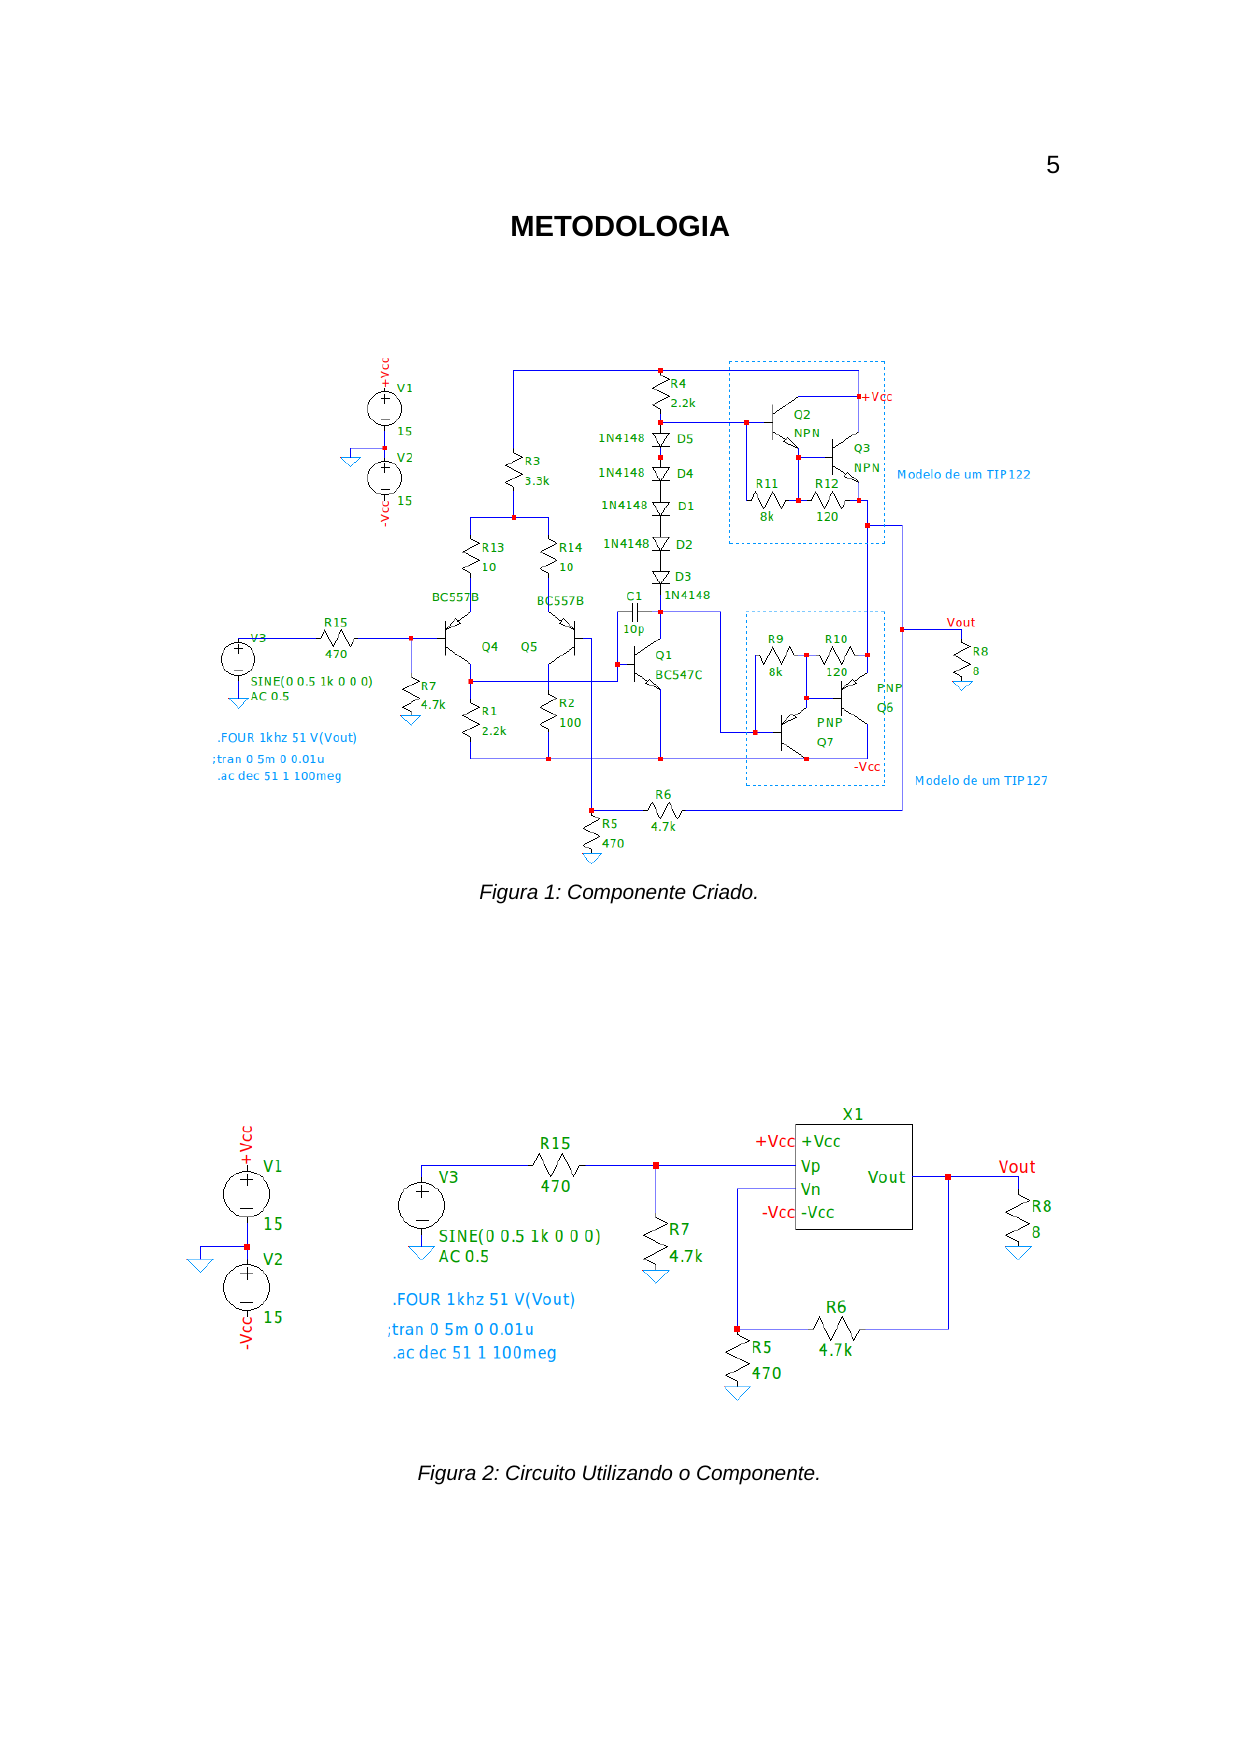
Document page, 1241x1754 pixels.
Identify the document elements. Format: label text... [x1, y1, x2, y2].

text Figura 1: Componente Criado. [180, 877, 1060, 904]
picture [180, 1047, 1060, 1457]
subtitle METODOLOGIA [180, 209, 1060, 242]
picture [180, 316, 1060, 877]
text Figura 2: Circuito Utilizando o Componente. [180, 1457, 1060, 1484]
